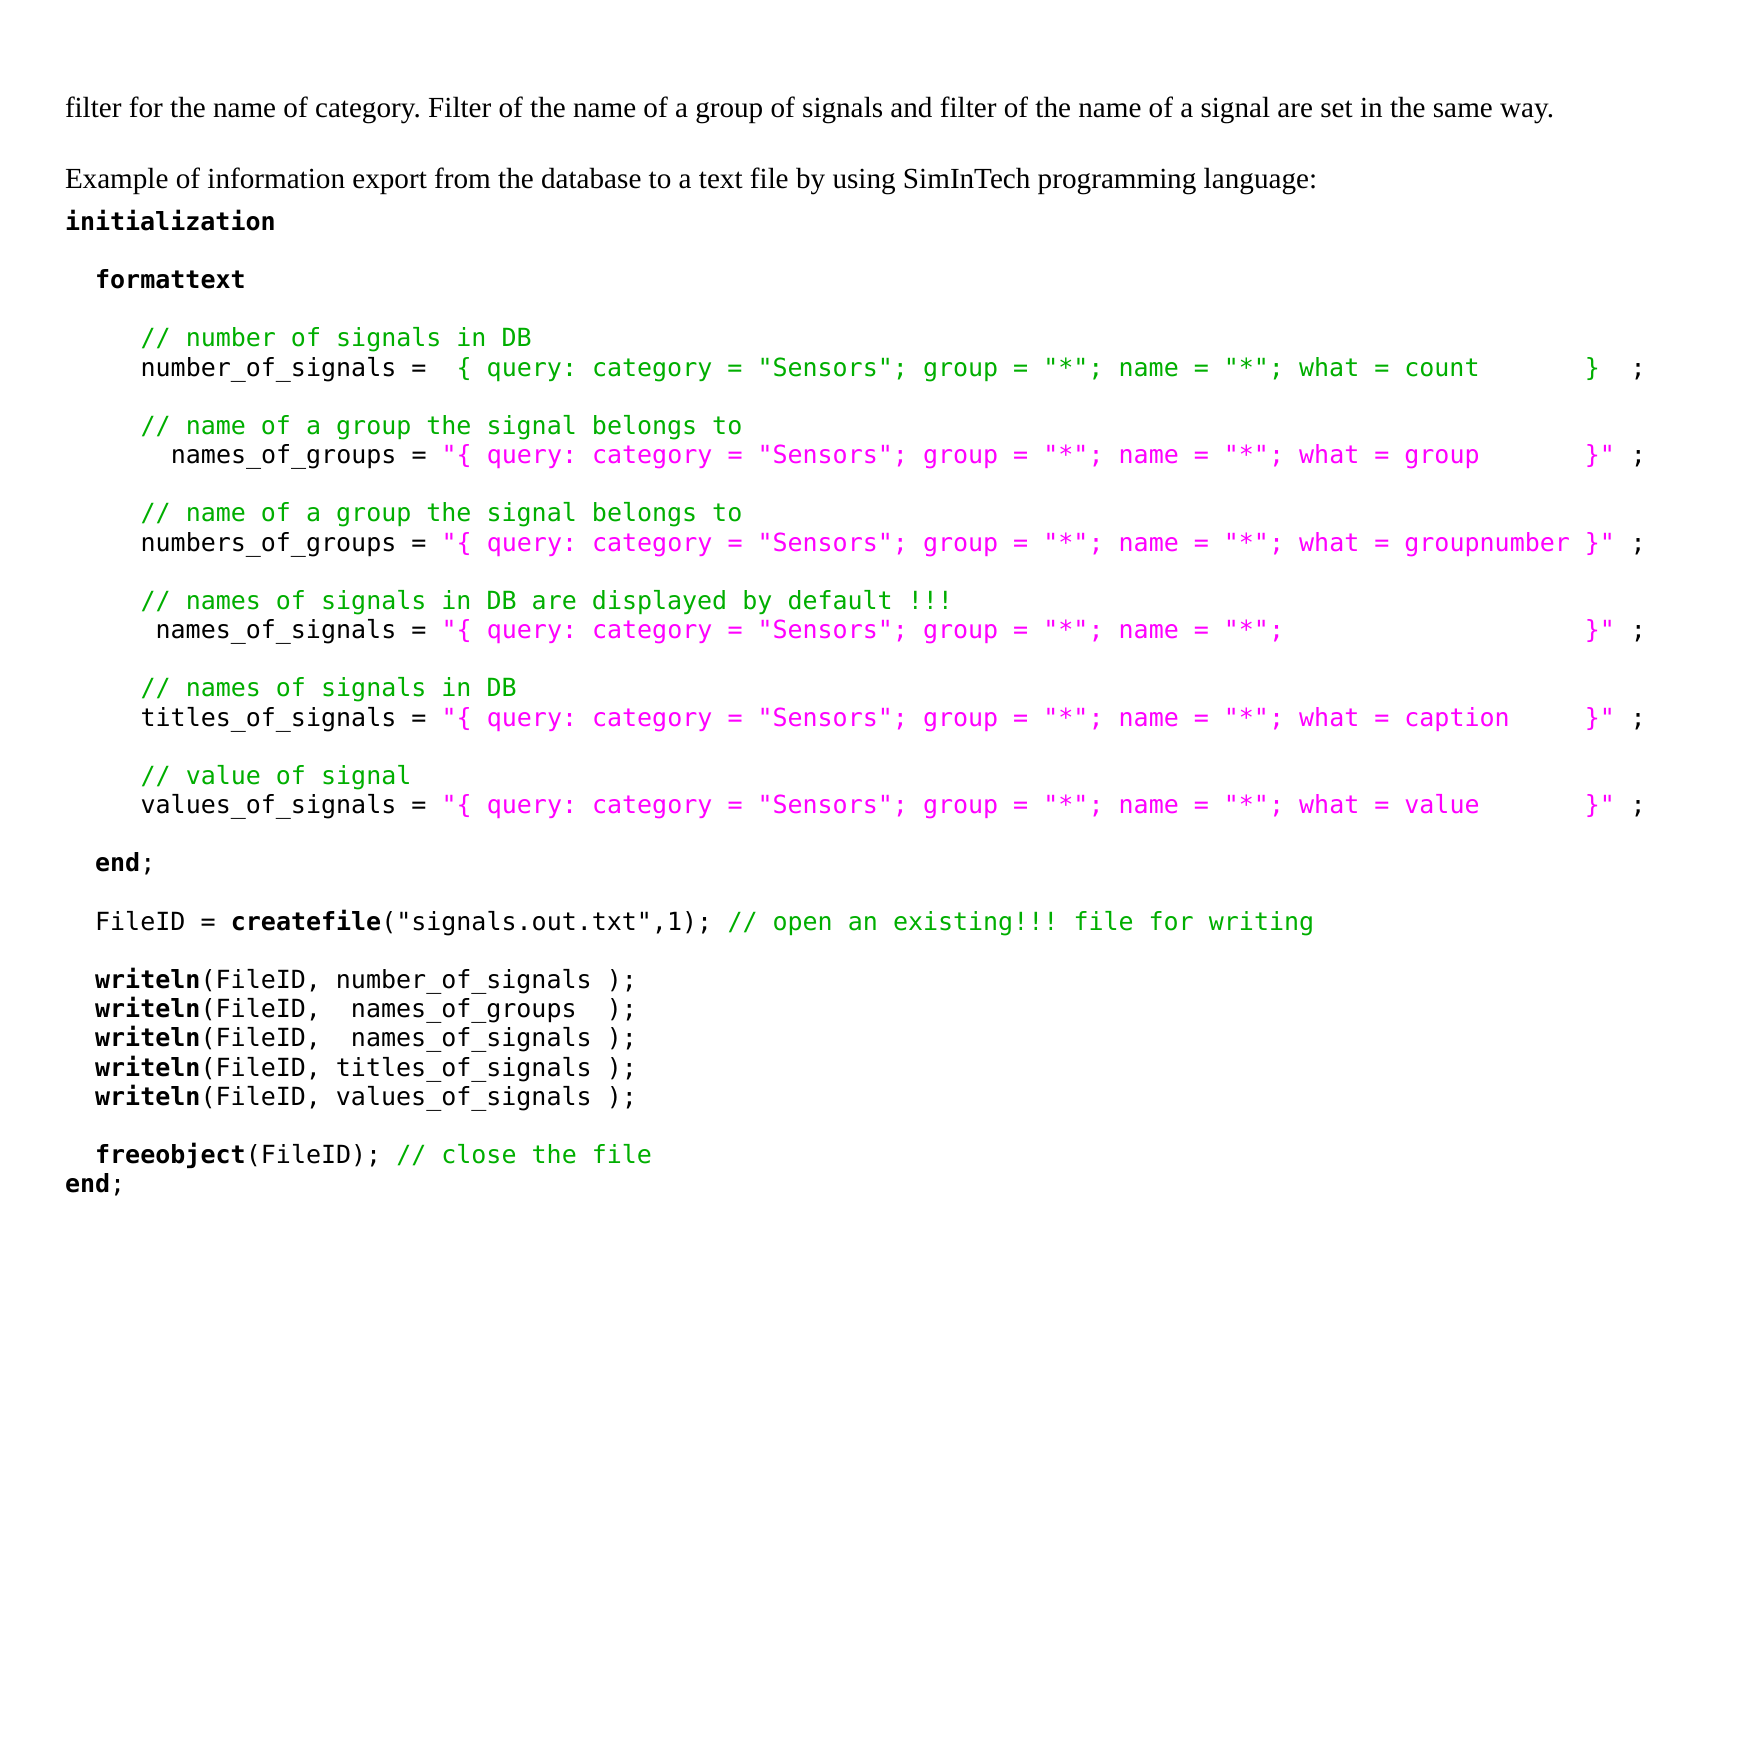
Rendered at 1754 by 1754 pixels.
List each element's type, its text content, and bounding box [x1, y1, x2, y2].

table_cell filter for the name of category. Filter of the name of a group of signals and filter of the name of a signal are set in the same way. Example of information export from the database to a text file by using SimInTech programming language: initialization formattext // number of signals in DB number_of_signals = { query: category = "Sensors"; group = "*"; name = "*"; what = count } ; // name of a group the signal belongs to names_of_groups = "{ query: category = "Sensors"; group = "*"; name = "*"; what = group }" ; // name of a group the signal belongs to numbers_of_groups = "{ query: category = "Sensors"; group = "*"; name = "*"; what = groupnumber }" ; // names of signals in DB are displayed by default !!! names_of_signals = "{ query: category = "Sensors"; group = "*"; name = "*"; }" ; // names of signals in DB titles_of_signals = "{ query: category = "Sensors"; group = "*"; name = "*"; what = caption }" ; // value of signal values_of_signals = "{ query: category = "Sensors"; group = "*"; name = "*"; what = value }" ; end; FileID = createfile("signals.out.txt",1); // open an existing!!! file for writing writeln(FileID, number_of_signals ); writeln(FileID, names_of_groups ); writeln(FileID, names_of_signals ); writeln(FileID, titles_of_signals ); writeln(FileID, values_of_signals ); freeobject(FileID); // close the file end; [59, 59, 1695, 1204]
